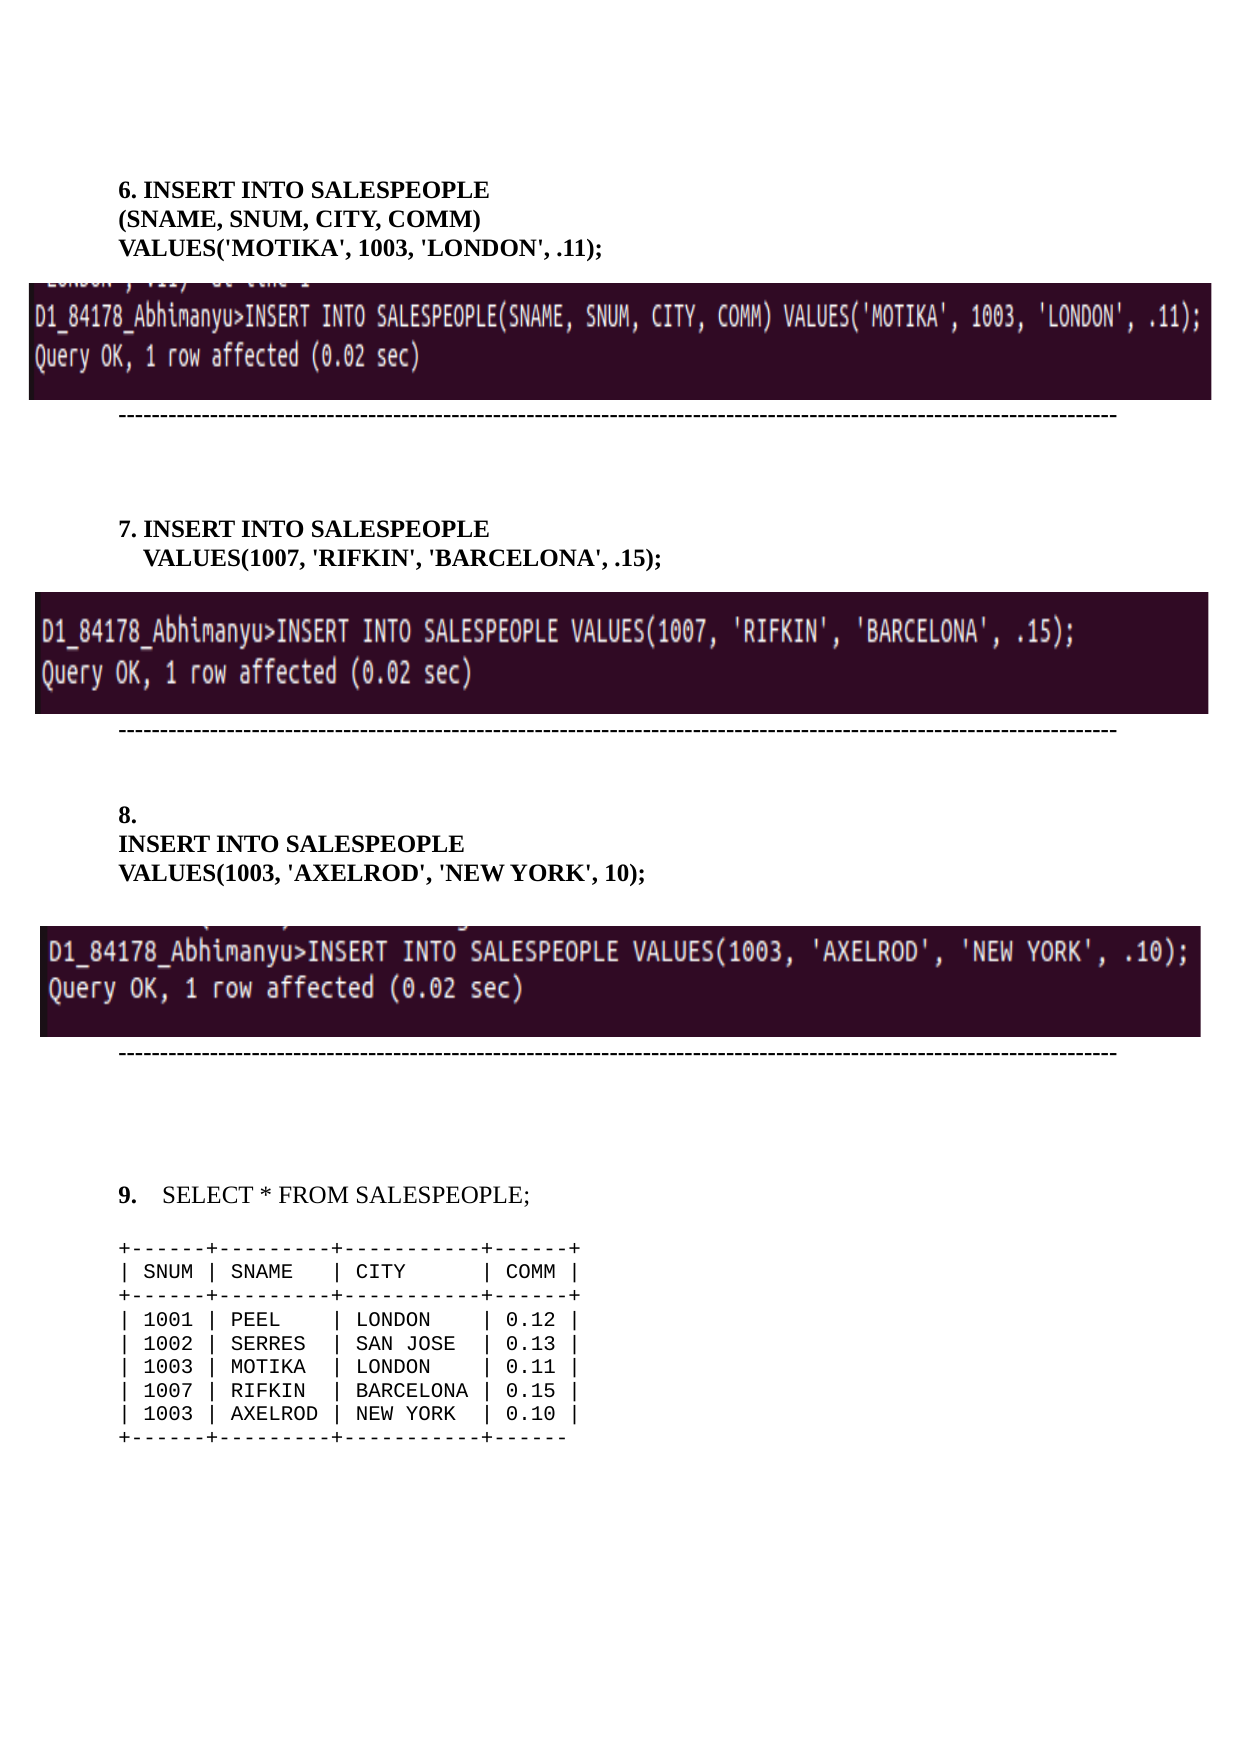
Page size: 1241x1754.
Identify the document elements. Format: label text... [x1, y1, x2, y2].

text ------------------------------------------------------------------------------------------------------------------------ [118, 400, 1122, 428]
text +------+---------+-----------+------+ [118, 1238, 1122, 1262]
text ------------------------------------------------------------------------------------------------------------------------ [118, 714, 1122, 743]
text +------+---------+-----------+------ [118, 1427, 1122, 1451]
text 9. SELECT * FROM SALESPEOPLE; [118, 1180, 1122, 1209]
picture [40, 926, 1201, 1037]
text | 1003 | AXELROD | NEW YORK | 0.10 | [118, 1403, 1122, 1427]
text | 1007 | RIFKIN | BARCELONA | 0.15 | [118, 1380, 1122, 1403]
text 7. INSERT INTO SALESPEOPLE [118, 514, 1122, 543]
text ------------------------------------------------------------------------------------------------------------------------ [118, 1037, 1122, 1065]
text ------------------------------------------------------------------------------------------------------------------------ [118, 915, 1122, 926]
text 8. [118, 800, 1122, 829]
text ------------------------------------------------------------------------------------------------------------------------ [118, 262, 1122, 283]
text +------+---------+-----------+------+ [118, 1285, 1122, 1309]
text | SNUM | SNAME | CITY | COMM | [118, 1262, 1122, 1285]
text (SNAME, SNUM, CITY, COMM) [118, 204, 1122, 233]
text VALUES(1007, 'RIFKIN', 'BARCELONA', .15); [118, 543, 1122, 572]
text | 1003 | MOTIKA | LONDON | 0.11 | [118, 1356, 1122, 1380]
text | 1002 | SERRES | SAN JOSE | 0.13 | [118, 1332, 1122, 1356]
text 6. INSERT INTO SALESPEOPLE [118, 176, 1122, 204]
text VALUES('MOTIKA', 1003, 'LONDON', .11); [118, 233, 1122, 262]
text INSERT INTO SALESPEOPLE [118, 829, 1122, 858]
picture [35, 592, 1209, 714]
text ------------------------------------------------------------------------------------------------------------------------ [118, 572, 1122, 592]
text VALUES(1003, 'AXELROD', 'NEW YORK', 10); [118, 858, 1122, 886]
picture [28, 283, 1212, 400]
text | 1001 | PEEL | LONDON | 0.12 | [118, 1309, 1122, 1332]
